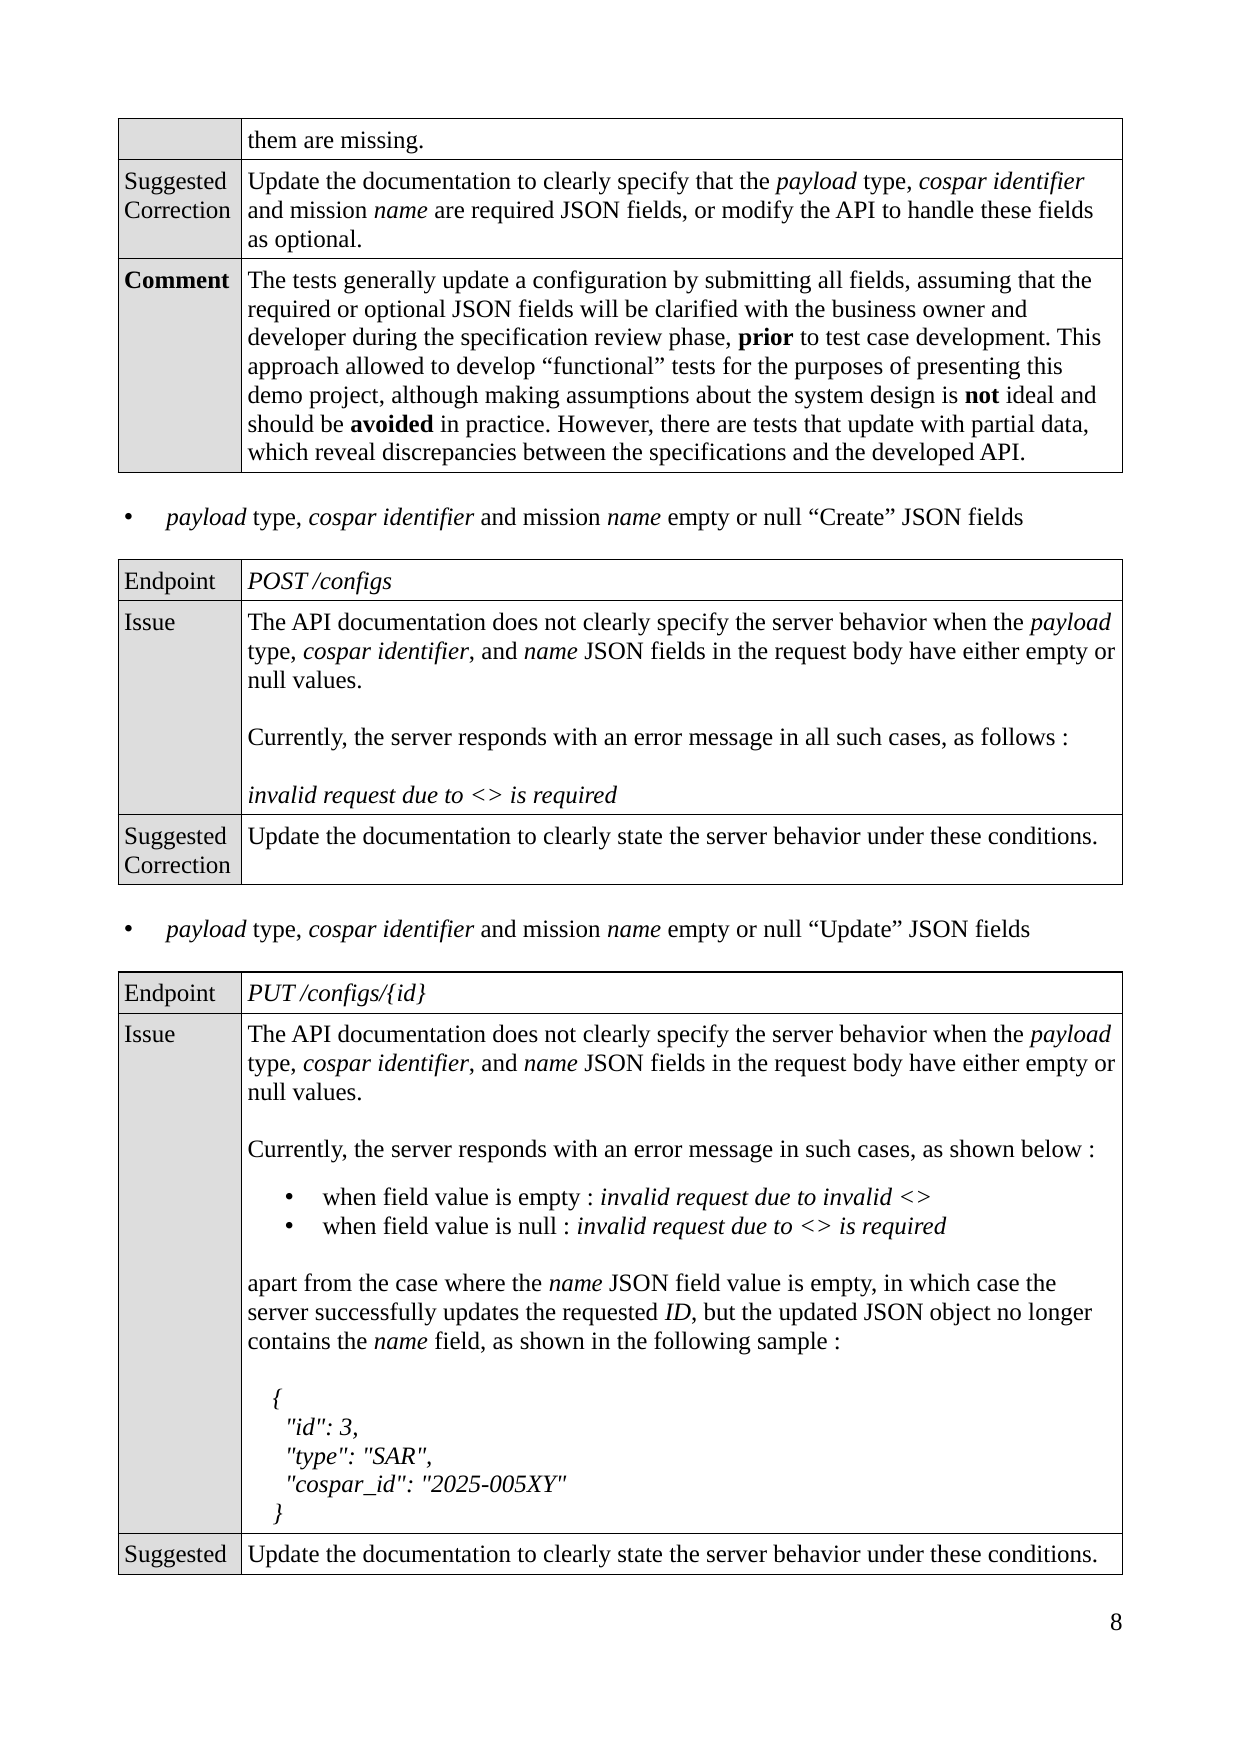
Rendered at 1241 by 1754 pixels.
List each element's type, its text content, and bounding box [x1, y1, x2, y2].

table_cell Update the documentation to clearly state the server behavior under these conditions. [242, 1534, 1122, 1574]
table_header Endpoint [119, 973, 241, 1013]
table_header PUT /configs/{id} [242, 973, 1122, 1013]
table_cell them are missing. [242, 119, 1122, 159]
table_cell Update the documentation to clearly state the server behavior under these conditions. [242, 815, 1122, 884]
list payload type, cospar identifier and mission name empty or null “Update” JSON fields [124, 914, 1122, 943]
table_cell Comment [119, 259, 241, 472]
table_cell Suggested Correction [119, 160, 241, 258]
table_cell The API documentation does not clearly specify the server behavior when the payload type, cospar identifier, and name JSON fields in the request body have either empty or null values. Currently, the server responds with an error message in all such cases, as follows : invalid request due to <> is required [242, 601, 1122, 814]
table_header POST /configs [242, 560, 1122, 600]
table_cell The tests generally update a configuration by submitting all fields, assuming that the required or optional JSON fields will be clarified with the business owner and developer during the specification review phase, prior to test case development. This approach allowed to develop “functional” tests for the purposes of presenting this demo project, although making assumptions about the system design is not ideal and should be avoided in practice. However, there are tests that update with partial data, which reveal discrepancies between the specifications and the developed API. [242, 259, 1122, 472]
table_cell Issue [119, 1014, 241, 1533]
table_cell The API documentation does not clearly specify the server behavior when the payload type, cospar identifier, and name JSON fields in the request body have either empty or null values. Currently, the server responds with an error message in such cases, as shown below : when field value is empty : invalid request due to invalid <> when field value is null : invalid request due to <> is required apart from the case where the name JSON field value is empty, in which case the server successfully updates the requested ID, but the updated JSON object no longer contains the name field, as shown in the following sample : { "id": 3, "type": "SAR", "cospar_id": "2025-005XY" } [242, 1014, 1122, 1533]
table_header Endpoint [119, 560, 241, 600]
table_cell Suggested Correction [119, 815, 241, 884]
table_cell [119, 119, 241, 159]
table_cell Issue [119, 601, 241, 814]
table_cell Suggested [119, 1534, 241, 1574]
list payload type, cospar identifier and mission name empty or null “Create” JSON fields [124, 502, 1122, 530]
table_cell Update the documentation to clearly specify that the payload type, cospar identifier and mission name are required JSON fields, or modify the API to handle these fields as optional. [242, 160, 1122, 258]
